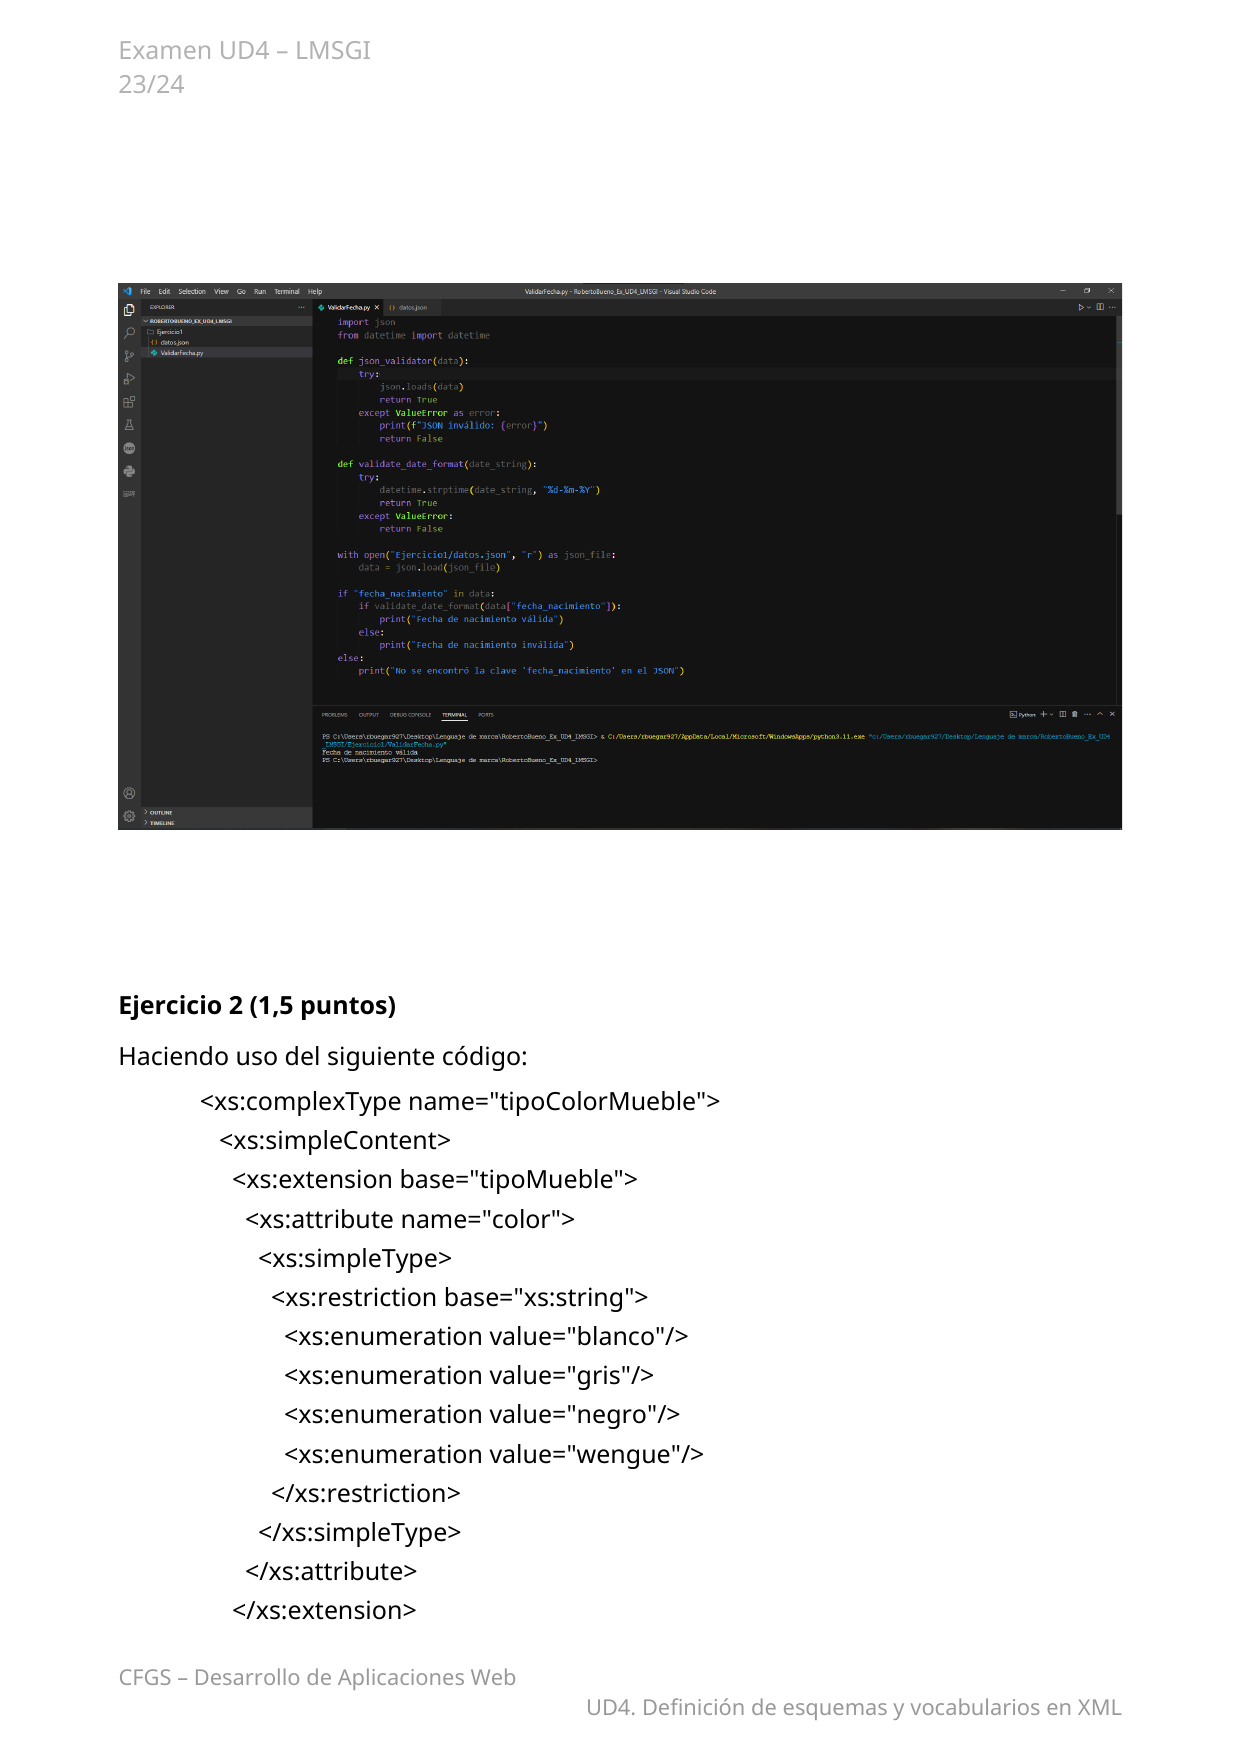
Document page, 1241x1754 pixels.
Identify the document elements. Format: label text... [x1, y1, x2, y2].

text </xs:attribute> [193, 1554, 1122, 1588]
text <xs:enumeration value="gris"/> [193, 1358, 1122, 1392]
text <xs:simpleContent> [193, 1123, 1122, 1157]
text <xs:extension base="tipoMueble"> [193, 1162, 1122, 1196]
text <xs:attribute name="color"> [193, 1201, 1122, 1235]
text <xs:complexType name="tipoColorMueble"> [193, 1084, 1122, 1118]
text </xs:restriction> [193, 1475, 1122, 1509]
picture [118, 283, 1123, 830]
text </xs:extension> [193, 1593, 1122, 1627]
text Haciendo uso del siguiente código: [118, 1039, 1122, 1073]
text </xs:simpleType> [193, 1514, 1122, 1549]
text <xs:enumeration value="negro"/> [193, 1397, 1122, 1431]
text <xs:restriction base="xs:string"> [193, 1279, 1122, 1314]
text <xs:enumeration value="wengue"/> [193, 1436, 1122, 1470]
text <xs:simpleType> [193, 1240, 1122, 1274]
text <xs:enumeration value="blanco"/> [193, 1319, 1122, 1353]
text Ejercicio 2 (1,5 puntos) [118, 988, 1122, 1022]
